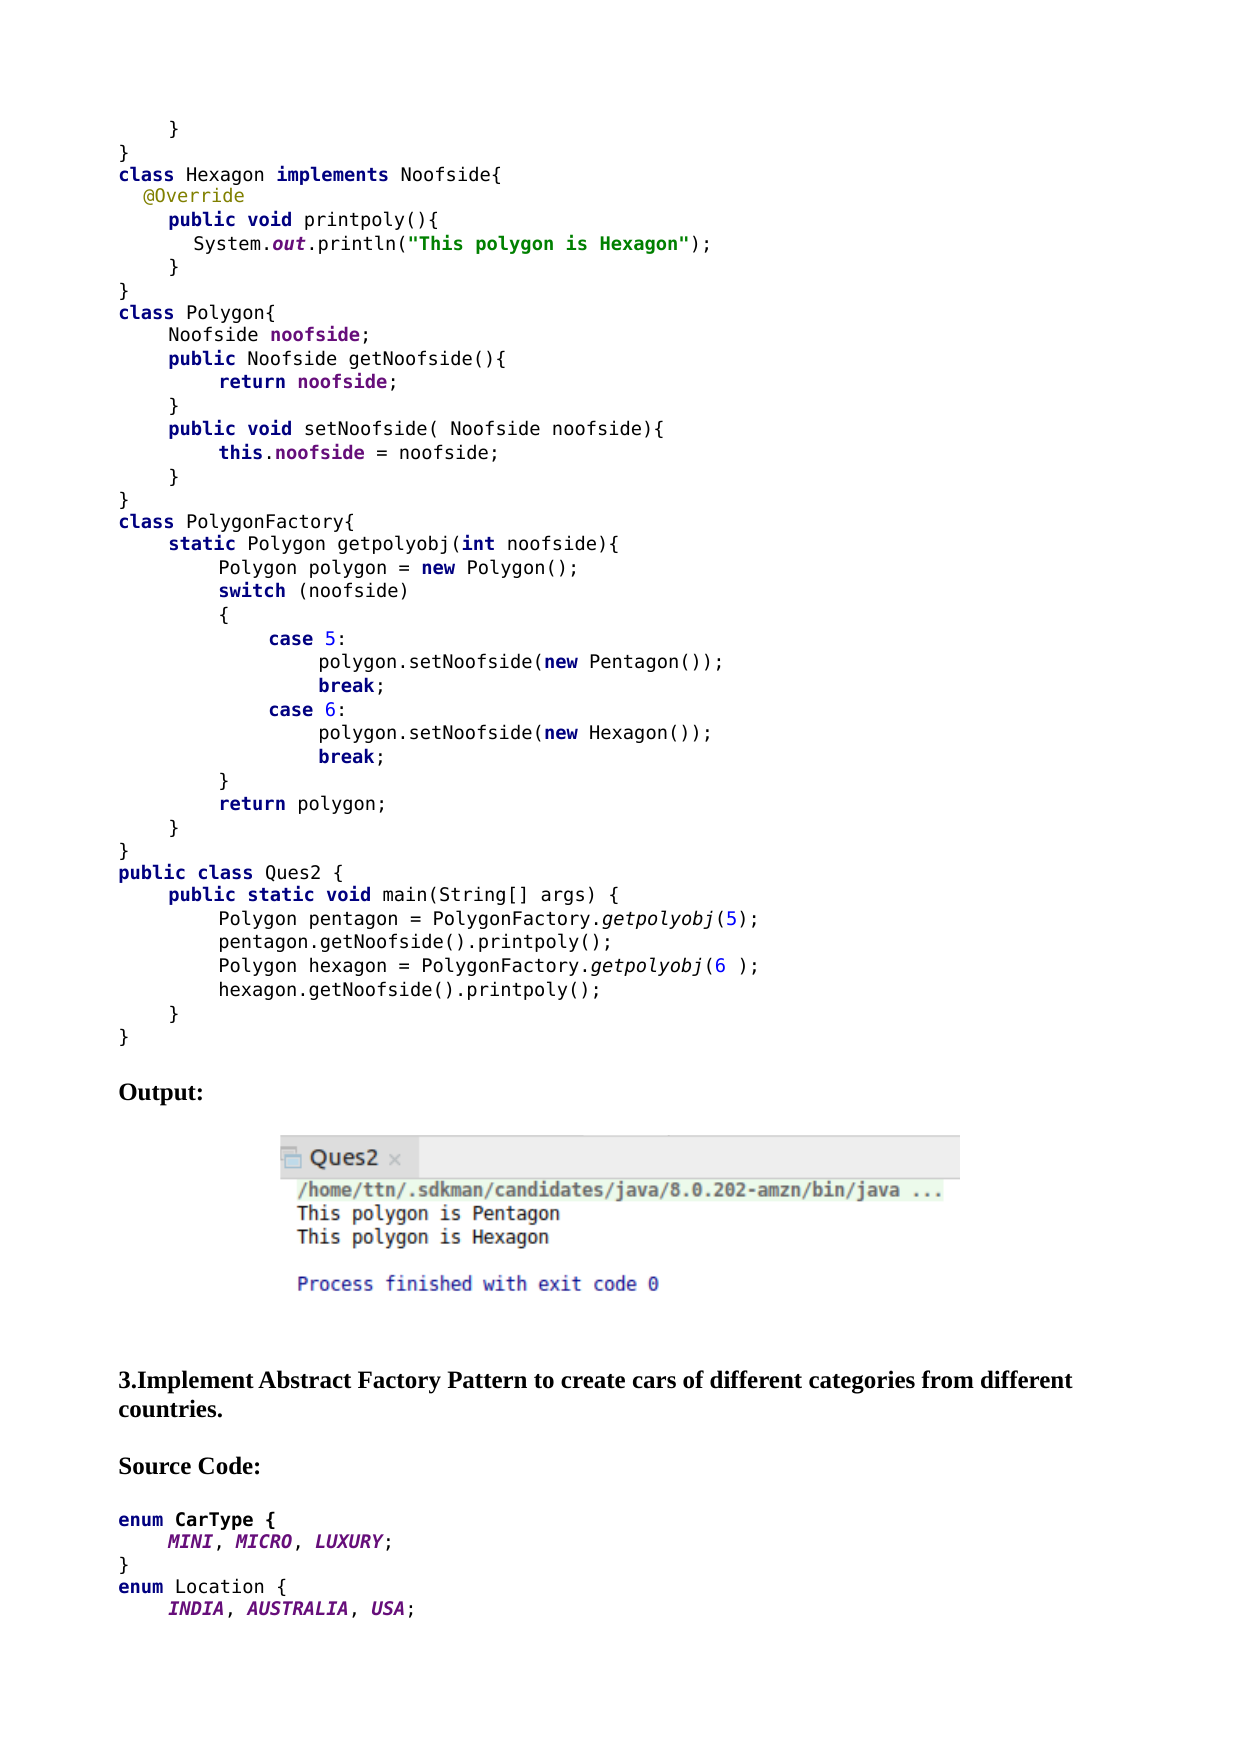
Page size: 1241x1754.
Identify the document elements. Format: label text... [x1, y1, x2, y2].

text } [118, 769, 1122, 793]
text 3.Implement Abstract Factory Pattern to create cars of different categories from different countries. [118, 1365, 1122, 1422]
text { [118, 604, 1122, 628]
text } [118, 395, 1122, 418]
text Output: [118, 1077, 1122, 1106]
text return noofside; [118, 371, 1122, 395]
text polygon.setNoofside(new Hexagon()); [118, 722, 1122, 746]
text } [118, 841, 1122, 862]
text class Hexagon implements Noofside{ [118, 164, 1122, 186]
text } [118, 466, 1122, 489]
text pentagon.getNoofside().printpoly(); [118, 932, 1122, 955]
text break; [118, 675, 1122, 699]
text public static void main(String[] args) { [118, 884, 1122, 908]
text return polygon; [118, 793, 1122, 817]
text System.out.println("This polygon is Hexagon"); [118, 233, 1122, 256]
text switch (noofside) [118, 580, 1122, 604]
text break; [118, 746, 1122, 769]
text case 6: [118, 699, 1122, 722]
text } [118, 142, 1122, 164]
text } [118, 489, 1122, 511]
text INDIA, AUSTRALIA, USA; [118, 1598, 1122, 1622]
text } [118, 1002, 1122, 1026]
text class PolygonFactory{ [118, 511, 1122, 533]
text Polygon pentagon = PolygonFactory.getpolyobj(5); [118, 908, 1122, 932]
text } [118, 1026, 1122, 1048]
text } [118, 118, 1122, 142]
picture [280, 1135, 960, 1357]
text Polygon hexagon = PolygonFactory.getpolyobj(6 ); [118, 955, 1122, 979]
text MINI, MICRO, LUXURY; [118, 1531, 1122, 1554]
text class Polygon{ [118, 302, 1122, 324]
text public void setNoofside( Noofside noofside){ [118, 418, 1122, 442]
text } [118, 280, 1122, 302]
text Polygon polygon = new Polygon(); [118, 557, 1122, 580]
text static Polygon getpolyobj(int noofside){ [118, 533, 1122, 557]
text enum Location { [118, 1576, 1122, 1598]
text } [118, 817, 1122, 841]
text case 5: [118, 628, 1122, 651]
text public class Ques2 { [118, 862, 1122, 884]
text enum CarType { [118, 1509, 1122, 1531]
text @Override [118, 186, 1122, 209]
text hexagon.getNoofside().printpoly(); [118, 979, 1122, 1002]
text } [118, 256, 1122, 280]
text this.noofside = noofside; [118, 442, 1122, 466]
text Noofside noofside; [118, 324, 1122, 347]
text Source Code: [118, 1451, 1122, 1509]
text public Noofside getNoofside(){ [118, 347, 1122, 371]
text } [118, 1554, 1122, 1576]
text public void printpoly(){ [118, 209, 1122, 233]
text polygon.setNoofside(new Pentagon()); [118, 651, 1122, 675]
